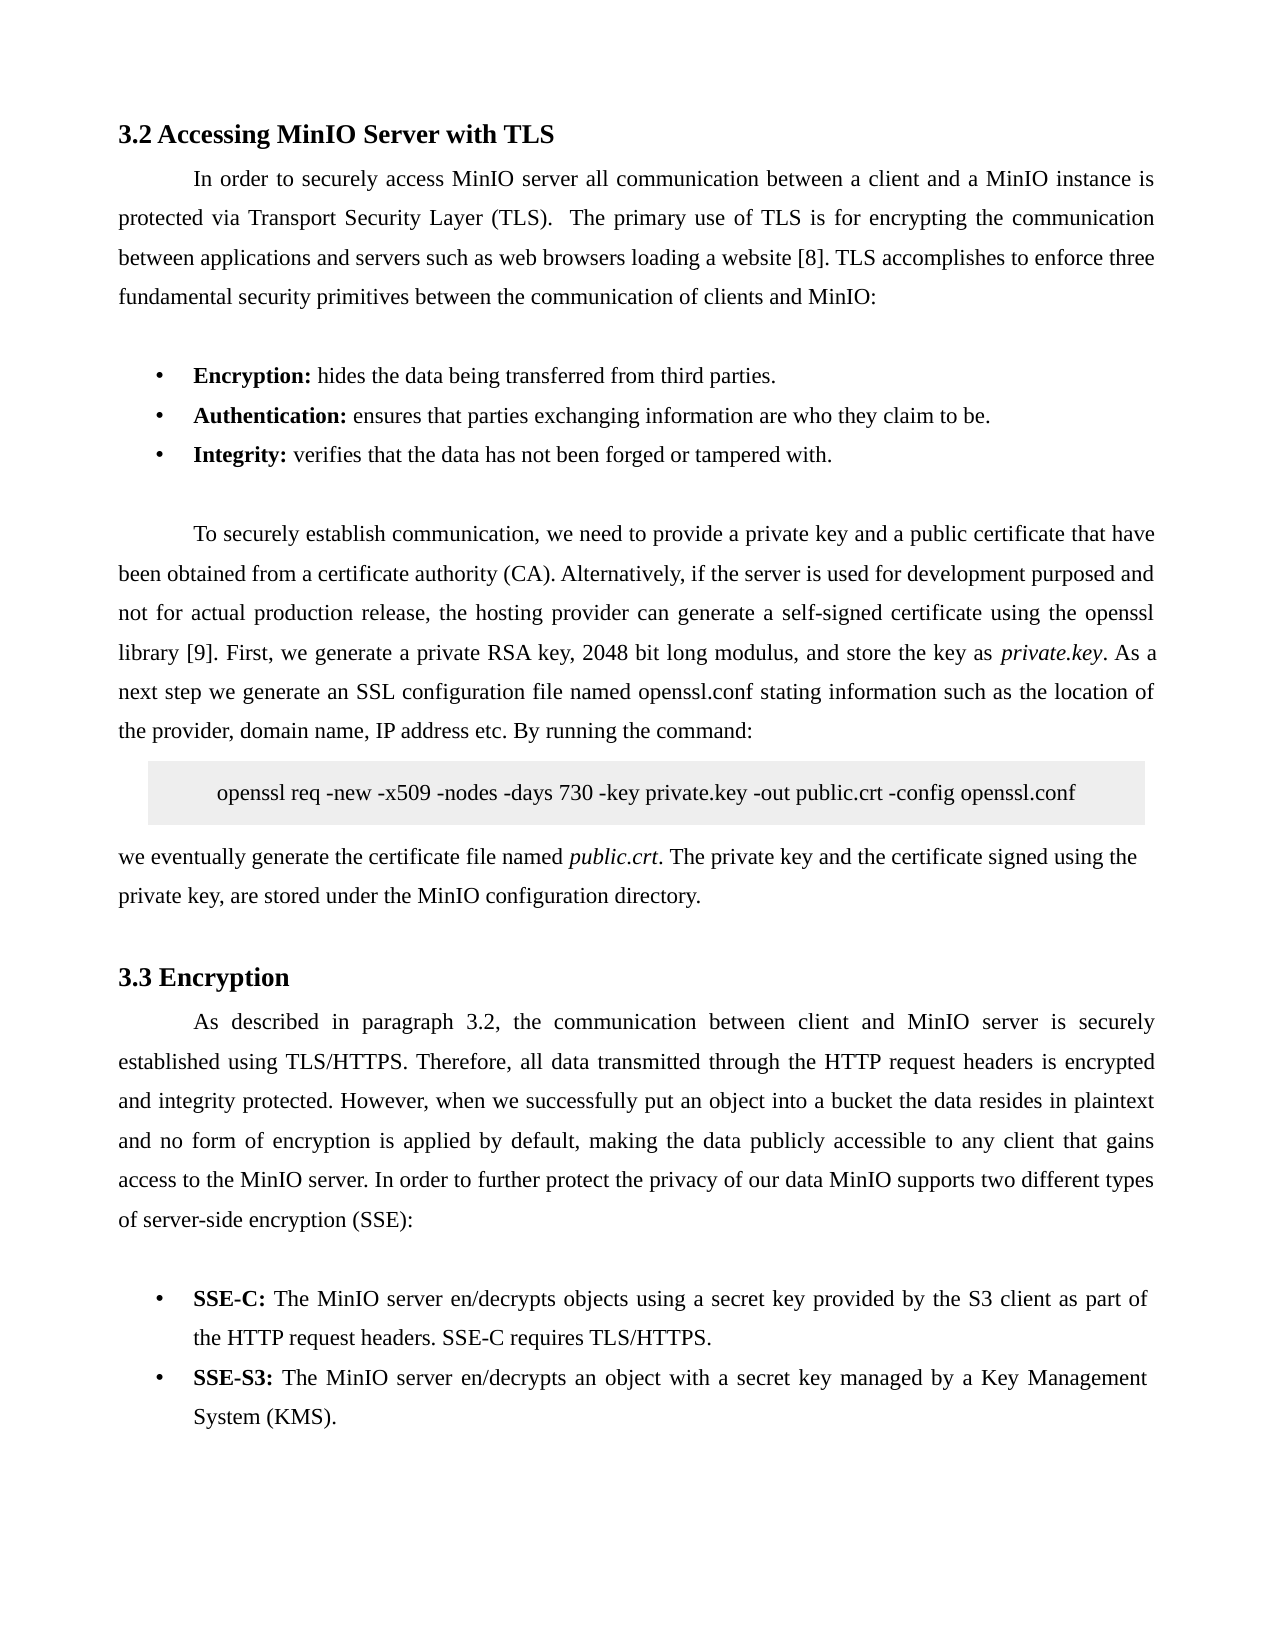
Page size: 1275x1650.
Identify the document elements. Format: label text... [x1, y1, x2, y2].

list SSE-S3: The MinIO server en/decrypts an object with a secret key managed by a Key Management System (KMS). [148, 1363, 1157, 1429]
text In order to securely access MinIO server all communication between a client and a MinIO instance is protected via Transport Security Layer (TLS). The primary use of TLS is for encrypting the communication between applications and servers such as web browsers loading a website [8]. TLS accomplishes to enforce three fundamental security primitives between the communication of clients and MinIO: [118, 165, 1157, 309]
list Encryption: hides the data being transferred from third parties. [148, 362, 1157, 388]
list SSE-C: The MinIO server en/decrypts objects using a secret key provided by the S3 client as part of the HTTP request headers. SSE-C requires TLS/HTTPS. [148, 1284, 1157, 1350]
text To securely establish communication, we need to provide a private key and a public certificate that have been obtained from a certificate authority (CA). Alternatively, if the server is used for development purposed and not for actual production release, the hosting provider can generate a self-signed certificate using the openssl library [9]. First, we generate a private RSA key, 2048 bit long modulus, and store the key as private.key. As a next step we generate an SSL configuration file named openssl.conf stating information such as the location of the provider, domain name, IP address etc. By running the command: [118, 520, 1157, 744]
text we eventually generate the certificate file named public.crt. The private key and the certificate signed using the private key, are stored under the MinIO configuration directory. [118, 843, 1157, 909]
list Integrity: verifies that the data has not been forged or tampered with. [148, 441, 1157, 467]
text 3.2 Accessing MinIO Server with TLS [118, 118, 1157, 149]
text 3.3 Encryption [118, 962, 1157, 993]
text As described in paragraph 3.2, the communication between client and MinIO server is securely established using TLS/HTTPS. Therefore, all data transmitted through the HTTP request headers is encrypted and integrity protected. However, when we successfully put an object into a bucket the data resides in plaintext and no form of encryption is applied by default, making the data publicly accessible to any client that gains access to the MinIO server. In order to further protect the privacy of our data MinIO supports two different types of server-side encryption (SSE): [118, 1008, 1157, 1232]
list Authentication: ensures that parties exchanging information are who they claim to be. [148, 402, 1157, 428]
